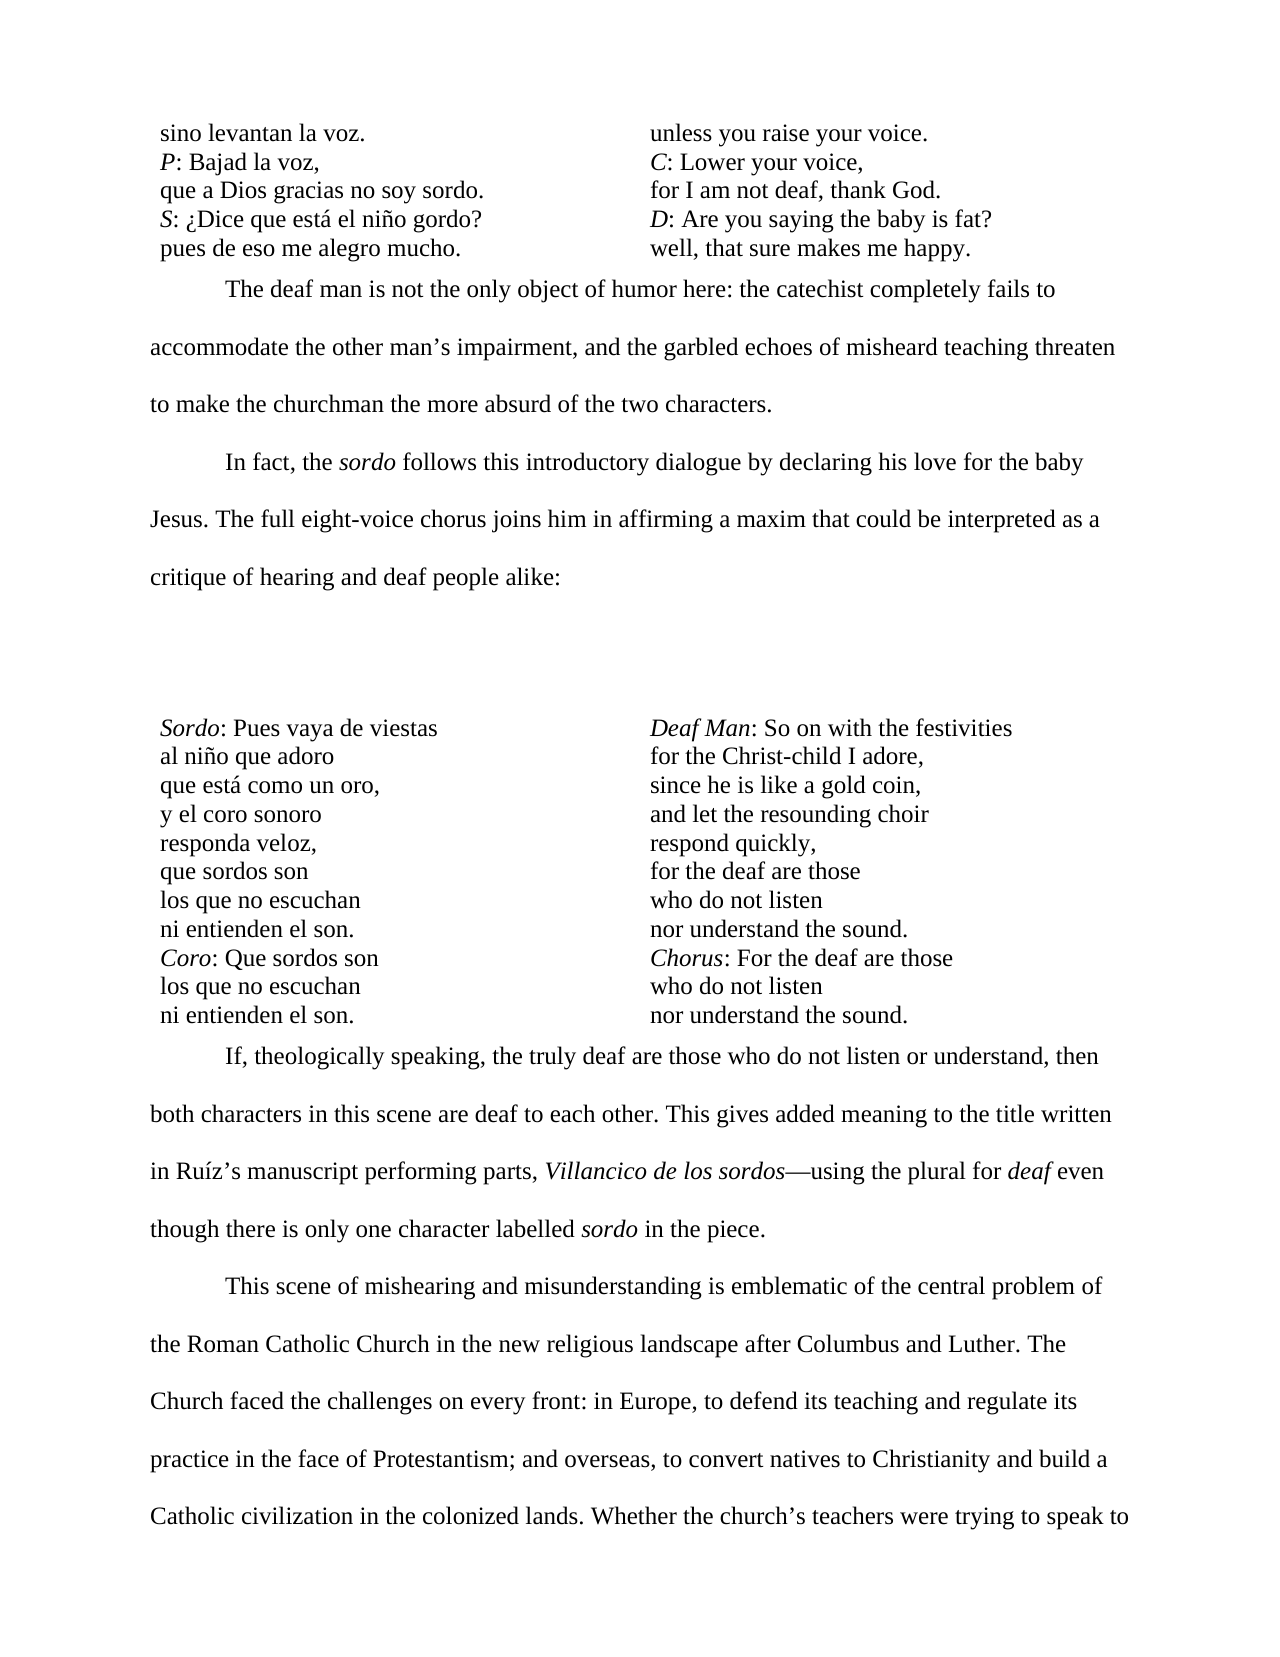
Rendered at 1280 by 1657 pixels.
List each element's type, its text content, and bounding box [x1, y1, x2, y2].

table_cell who do not listen [640, 971, 1130, 1000]
table_header Sordo: Pues vaya de viestas [150, 713, 640, 741]
text The deaf man is not the only object of humor here: the catechist completely fails to accommodate the other man’s impairment, and the garbled echoes of misheard teaching threaten to make the churchman the more absurd of the two characters. [150, 274, 1130, 418]
table_cell C: Lower your voice, [640, 147, 1130, 176]
table_cell al niño que adoro [150, 741, 640, 770]
table_cell for I am not deaf, thank God. [640, 176, 1130, 204]
table_cell que sordos son [150, 856, 640, 885]
table_cell ni entienden el son. [150, 1000, 640, 1029]
table_cell since he is like a gold coin, [640, 770, 1130, 799]
table_cell Coro: Que sordos son [150, 943, 640, 971]
table_cell nor understand the sound. [640, 914, 1130, 943]
table_cell who do not listen [640, 885, 1130, 914]
table_cell unless you raise your voice. [640, 118, 1130, 147]
table_cell sino levantan la voz. [150, 118, 640, 147]
table_cell responda veloz, [150, 828, 640, 856]
table_cell D: Are you saying the baby is fat? [640, 204, 1130, 233]
text This scene of mishearing and misunderstanding is emblematic of the central problem of the Roman Catholic Church in the new religious landscape after Columbus and Luther. The Church faced the challenges on every front: in Europe, to defend its teaching and regulate its practice in the face of Protestantism; and overseas, to convert natives to Christianity and build a Catholic civilization in the colonized lands. Whether the church’s teachers were trying to speak to [150, 1271, 1130, 1530]
table_cell los que no escuchan [150, 971, 640, 1000]
table_cell nor understand the sound. [640, 1000, 1130, 1029]
table_cell que está como un oro, [150, 770, 640, 799]
table_cell S: ¿Dice que está el niño gordo? [150, 204, 640, 233]
table_cell ni entienden el son. [150, 914, 640, 943]
table_cell for the deaf are those [640, 856, 1130, 885]
text If, theologically speaking, the truly deaf are those who do not listen or understand, then both characters in this scene are deaf to each other. This gives added meaning to the title written in Ruíz’s manuscript performing parts, Villancico de los sordos—using the plural for deaf even though there is only one character labelled sordo in the piece. [150, 1041, 1130, 1243]
table_cell P: Bajad la voz, [150, 147, 640, 176]
table_cell respond quickly, [640, 828, 1130, 856]
table_header Deaf Man: So on with the festivities [640, 713, 1130, 741]
table_cell well, that sure makes me happy. [640, 233, 1130, 262]
table_cell pues de eso me alegro mucho. [150, 233, 640, 262]
table_cell for the Christ-child I adore, [640, 741, 1130, 770]
table_cell los que no escuchan [150, 885, 640, 914]
text In fact, the sordo follows this introductory dialogue by declaring his love for the baby Jesus. The full eight-voice chorus joins him in affirming a maxim that could be interpreted as a critique of hearing and deaf people alike: [150, 447, 1130, 591]
table_cell and let the resounding choir [640, 799, 1130, 828]
table_cell que a Dios gracias no soy sordo. [150, 176, 640, 204]
table_cell Chorus: For the deaf are those [640, 943, 1130, 971]
table_cell y el coro sonoro [150, 799, 640, 828]
